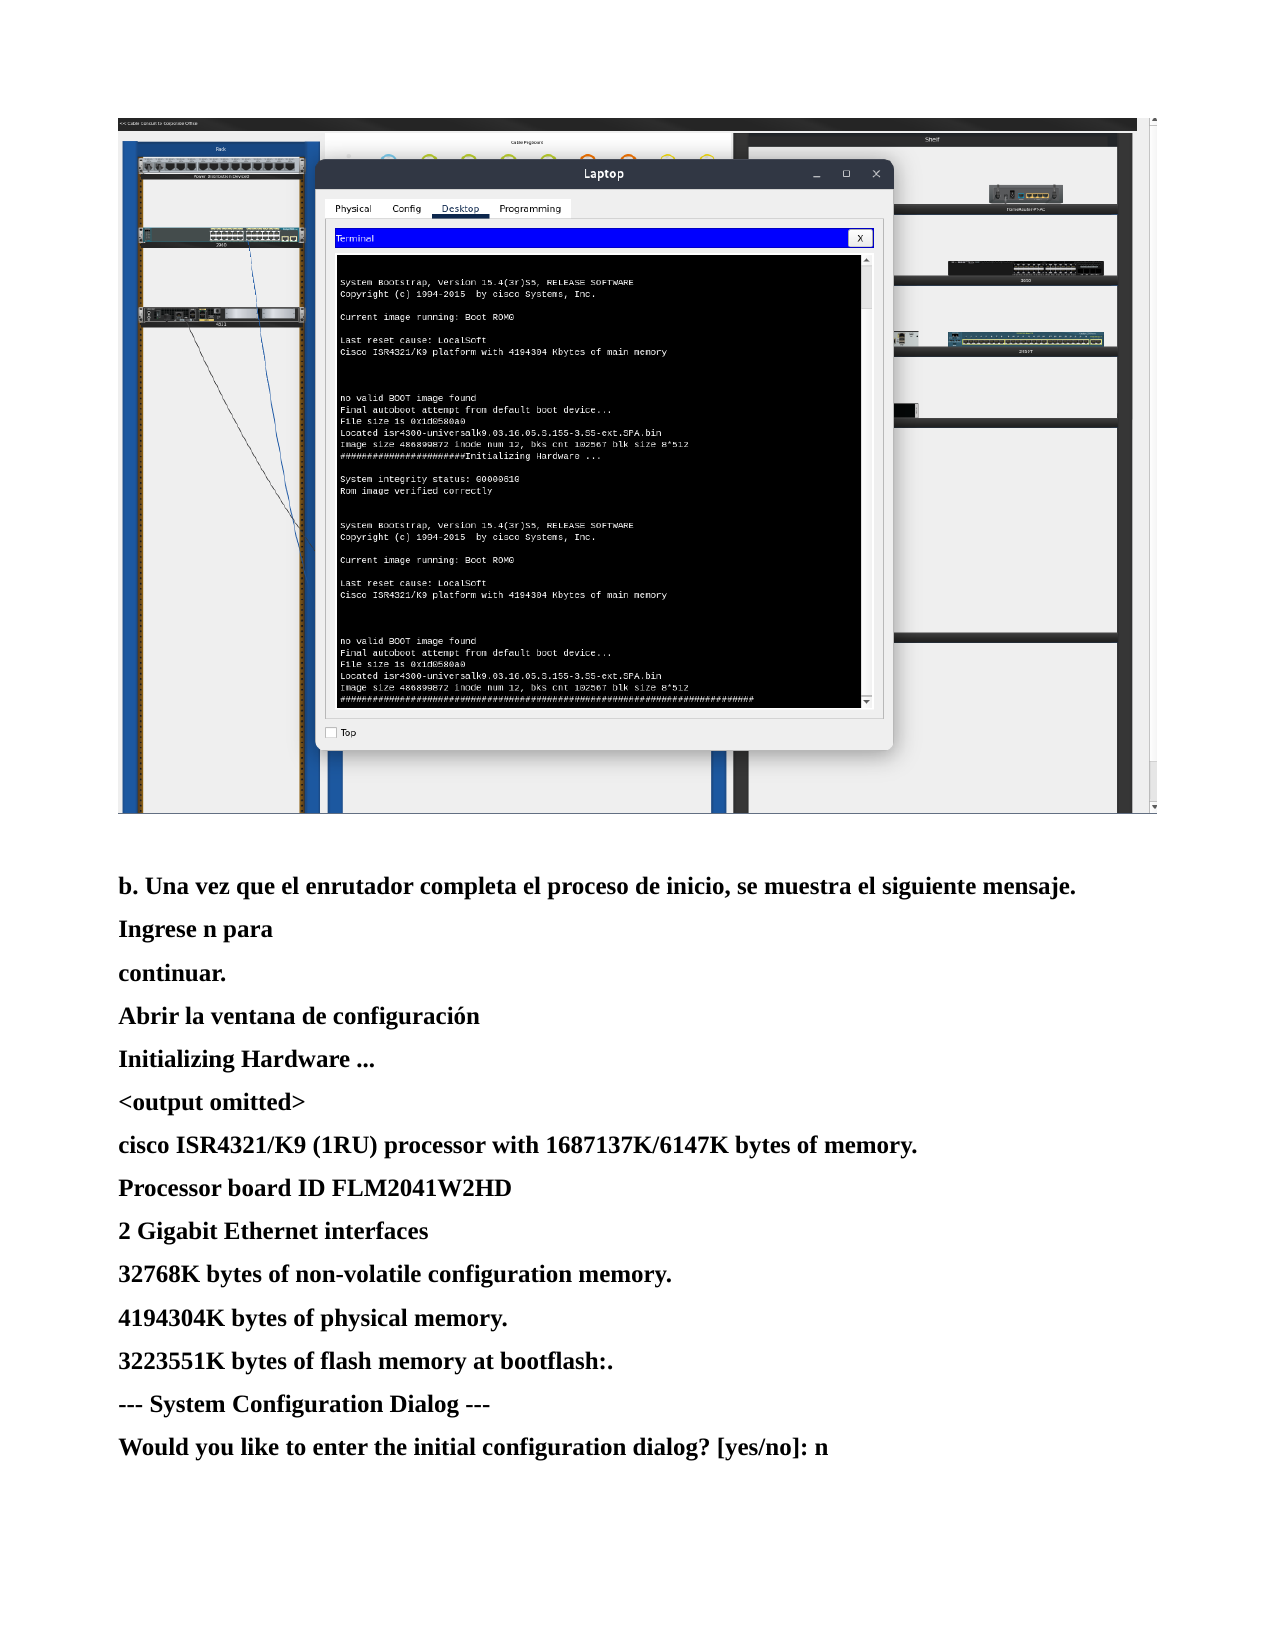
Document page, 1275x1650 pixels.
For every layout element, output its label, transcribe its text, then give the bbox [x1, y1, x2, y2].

text 2 Gigabit Ethernet interfaces [118, 1216, 1157, 1245]
text Processor board ID FLM2041W2HD [118, 1173, 1157, 1202]
text Abrir la ventana de configuración [118, 1001, 1157, 1029]
text 3223551K bytes of flash memory at bootflash:. [118, 1346, 1157, 1374]
text Initializing Hardware ... [118, 1044, 1157, 1073]
picture [118, 118, 1157, 814]
text --- System Configuration Dialog --- [118, 1389, 1157, 1418]
text 4194304K bytes of physical memory. [118, 1303, 1157, 1331]
text <output omitted> [118, 1087, 1157, 1116]
text b. Una vez que el enrutador completa el proceso de inicio, se muestra el siguiente mensaje. Ingrese n para [118, 871, 1157, 943]
text Would you like to enter the initial configuration dialog? [yes/no]: n [118, 1432, 1157, 1461]
text 32768K bytes of non-volatile configuration memory. [118, 1259, 1157, 1288]
text continuar. [118, 958, 1157, 986]
text cisco ISR4321/K9 (1RU) processor with 1687137K/6147K bytes of memory. [118, 1130, 1157, 1159]
